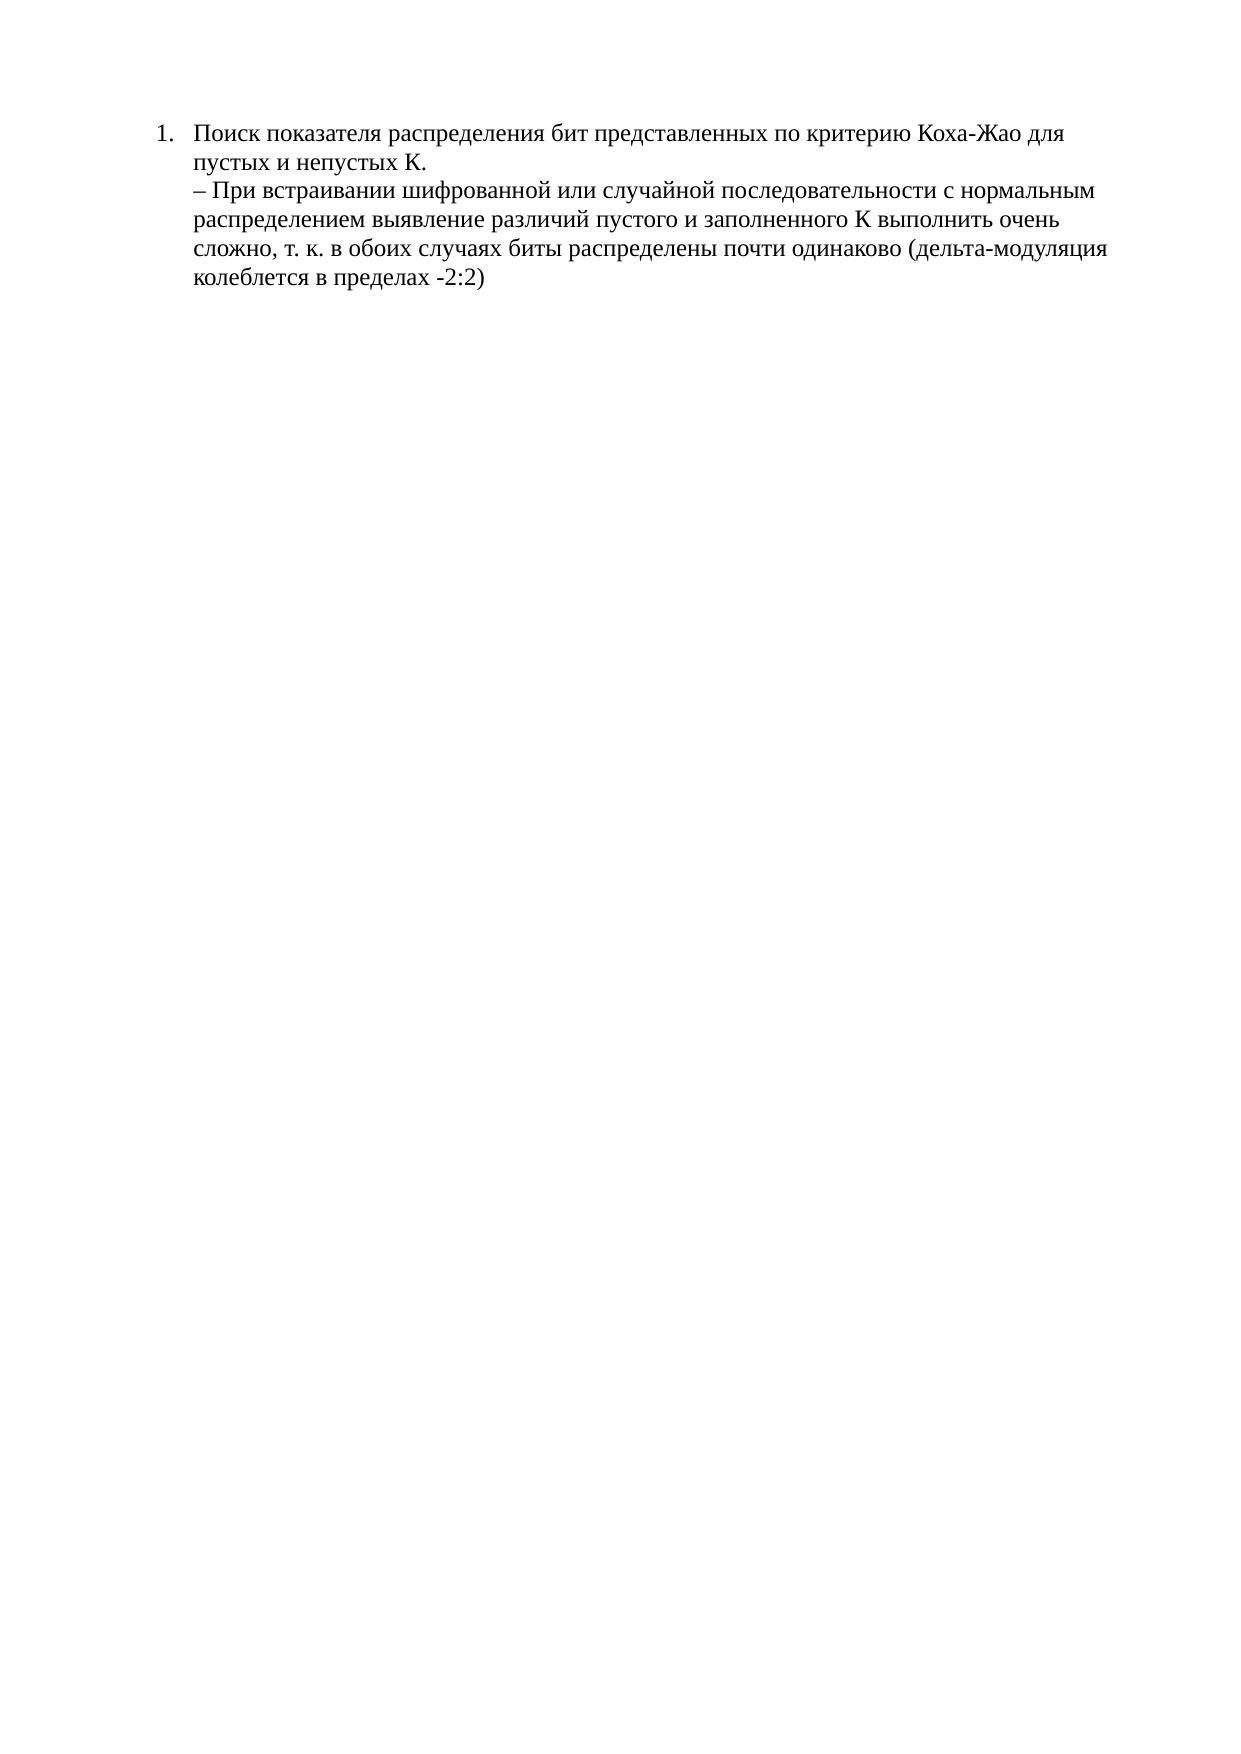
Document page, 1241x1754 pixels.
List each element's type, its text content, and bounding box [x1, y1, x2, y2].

list Поиск показателя распределения бит представленных по критерию Коха-Жао для пустых и непустых К. [156, 118, 1122, 176]
list – При встраивании шифрованной или случайной последовательности с нормальным распределением выявление различий пустого и заполненного К выполнить очень сложно, т. к. в обоих случаях биты распределены почти одинаково (дельта-модуляция колеблется в пределах -2:2) [156, 176, 1122, 291]
